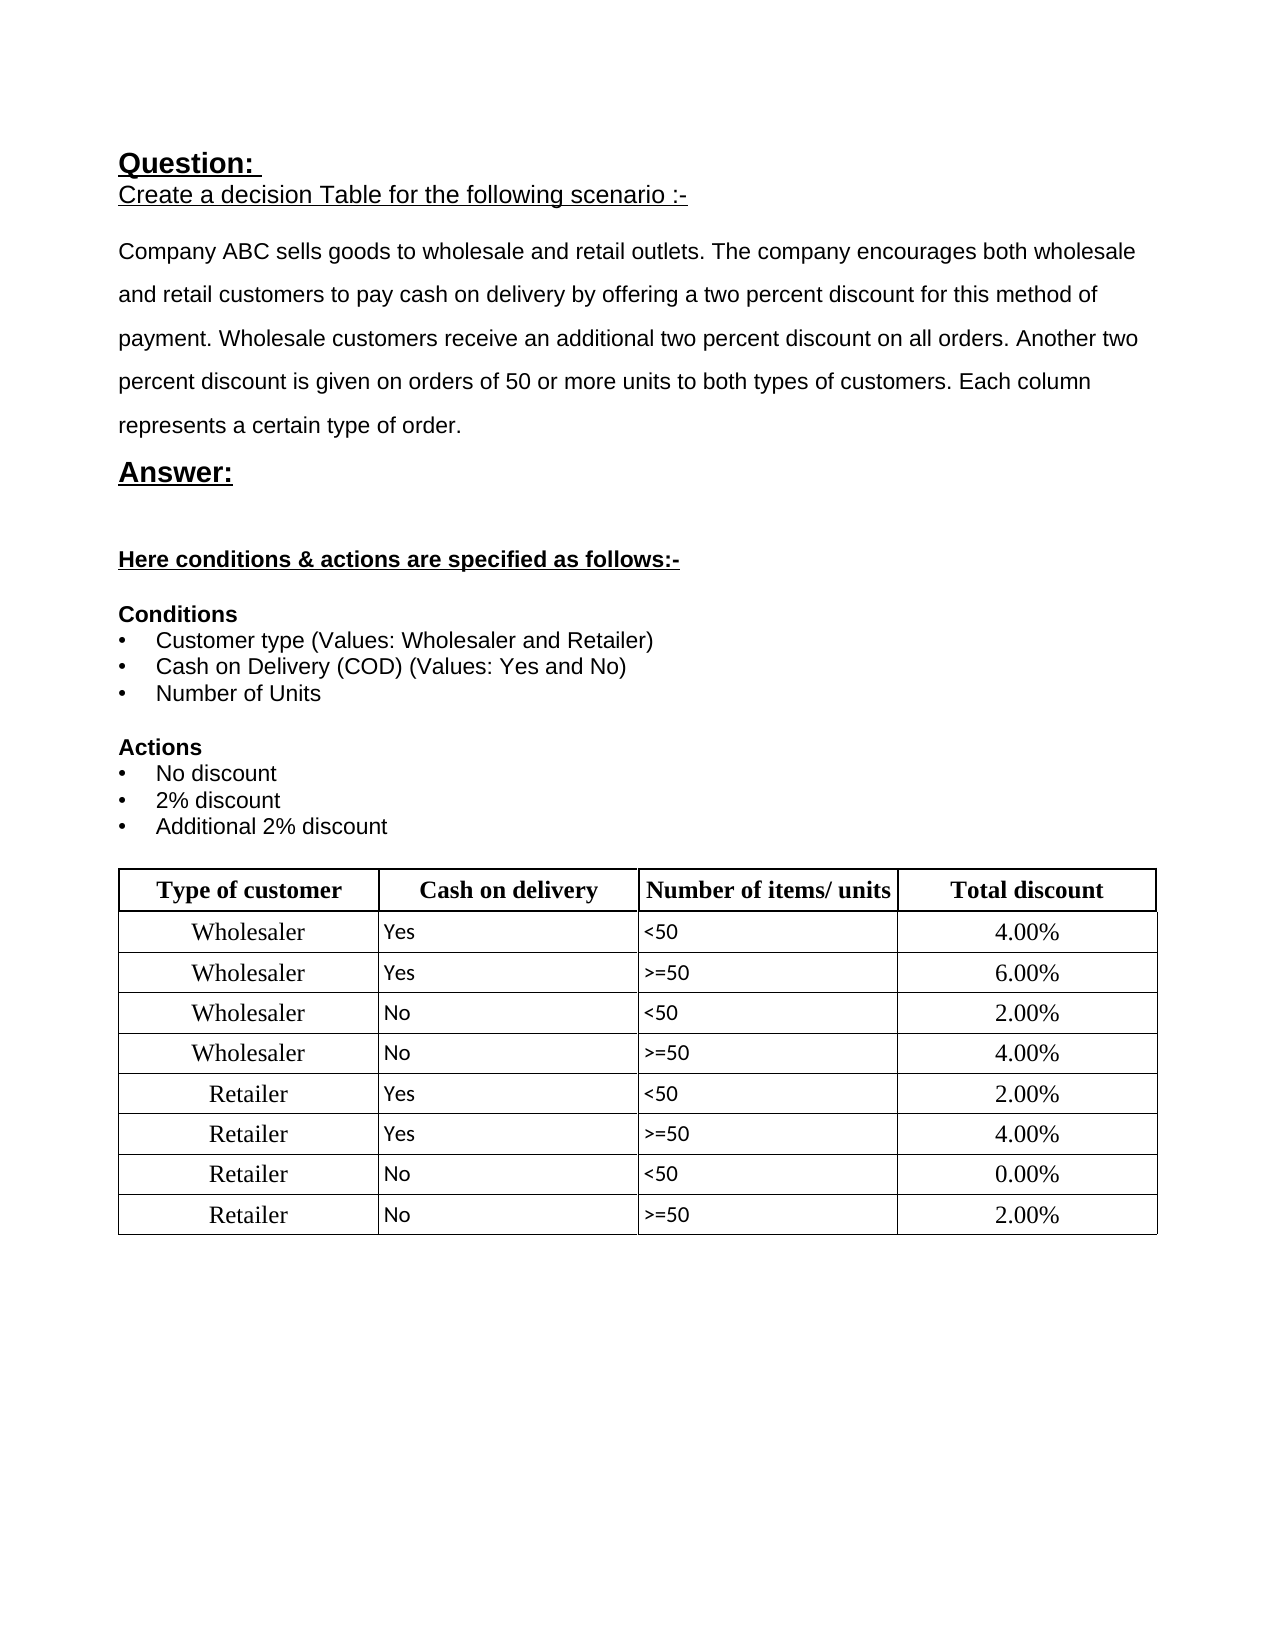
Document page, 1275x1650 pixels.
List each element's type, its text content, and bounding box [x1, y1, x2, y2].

table_cell 4.00% [898, 912, 1157, 952]
list 2% discount [81, 787, 1157, 813]
table_cell 4.00% [898, 1114, 1157, 1154]
table_cell >=50 [639, 1114, 897, 1154]
table_cell <50 [639, 1074, 897, 1113]
table_cell Wholesaler [119, 953, 378, 992]
table_cell <50 [639, 1155, 897, 1194]
table_cell No [379, 1034, 637, 1073]
table_cell Wholesaler [119, 1034, 378, 1073]
table_header Total discount [899, 870, 1155, 910]
table_header Type of customer [120, 870, 378, 910]
table_cell No [379, 993, 637, 1033]
table_header Cash on delivery [380, 870, 637, 910]
list Number of Units [81, 679, 1157, 706]
table_cell >=50 [639, 1195, 897, 1234]
table_cell <50 [639, 912, 897, 952]
table_cell No [379, 1195, 637, 1234]
table_cell Retailer [119, 1195, 378, 1234]
table_cell 6.00% [898, 953, 1157, 992]
table_cell Yes [379, 1074, 637, 1113]
list Cash on Delivery (COD) (Values: Yes and No) [81, 653, 1157, 679]
table_cell Retailer [119, 1074, 378, 1113]
table_cell 4.00% [898, 1034, 1157, 1073]
text Actions [118, 734, 1157, 760]
list Additional 2% discount [81, 813, 1157, 839]
text Company ABC sells goods to wholesale and retail outlets. The company encourages both wholesale and retail customers to pay cash on delivery by offering a two percent discount for this method of payment. Wholesale customers receive an additional two percent discount on all orders. Another two percent discount is given on orders of 50 or more units to both types of customers. Each column represents a certain type of order. [118, 238, 1157, 438]
list No discount [81, 760, 1157, 787]
table_cell 2.00% [898, 1195, 1157, 1234]
text Answer: [118, 455, 1157, 489]
text Question: [118, 146, 1157, 180]
table_cell 2.00% [898, 993, 1157, 1033]
table_cell No [379, 1155, 637, 1194]
table_cell Wholesaler [119, 912, 378, 952]
list Customer type (Values: Wholesaler and Retailer) [81, 627, 1157, 653]
table_cell >=50 [639, 953, 897, 992]
table_cell Yes [379, 912, 637, 952]
text Create a decision Table for the following scenario :- [118, 180, 1157, 208]
table_cell Retailer [119, 1155, 378, 1194]
table_cell Yes [379, 953, 637, 992]
table_cell Wholesaler [119, 993, 378, 1033]
table_cell <50 [639, 993, 897, 1033]
text Conditions [118, 601, 1157, 627]
table_cell >=50 [639, 1034, 897, 1073]
table_cell Yes [379, 1114, 637, 1154]
table_cell 0.00% [898, 1155, 1157, 1194]
table_cell 2.00% [898, 1074, 1157, 1113]
table_cell Retailer [119, 1114, 378, 1154]
text Here conditions & actions are specified as follows:- [118, 546, 1157, 572]
table_header Number of items/ units [640, 870, 897, 910]
